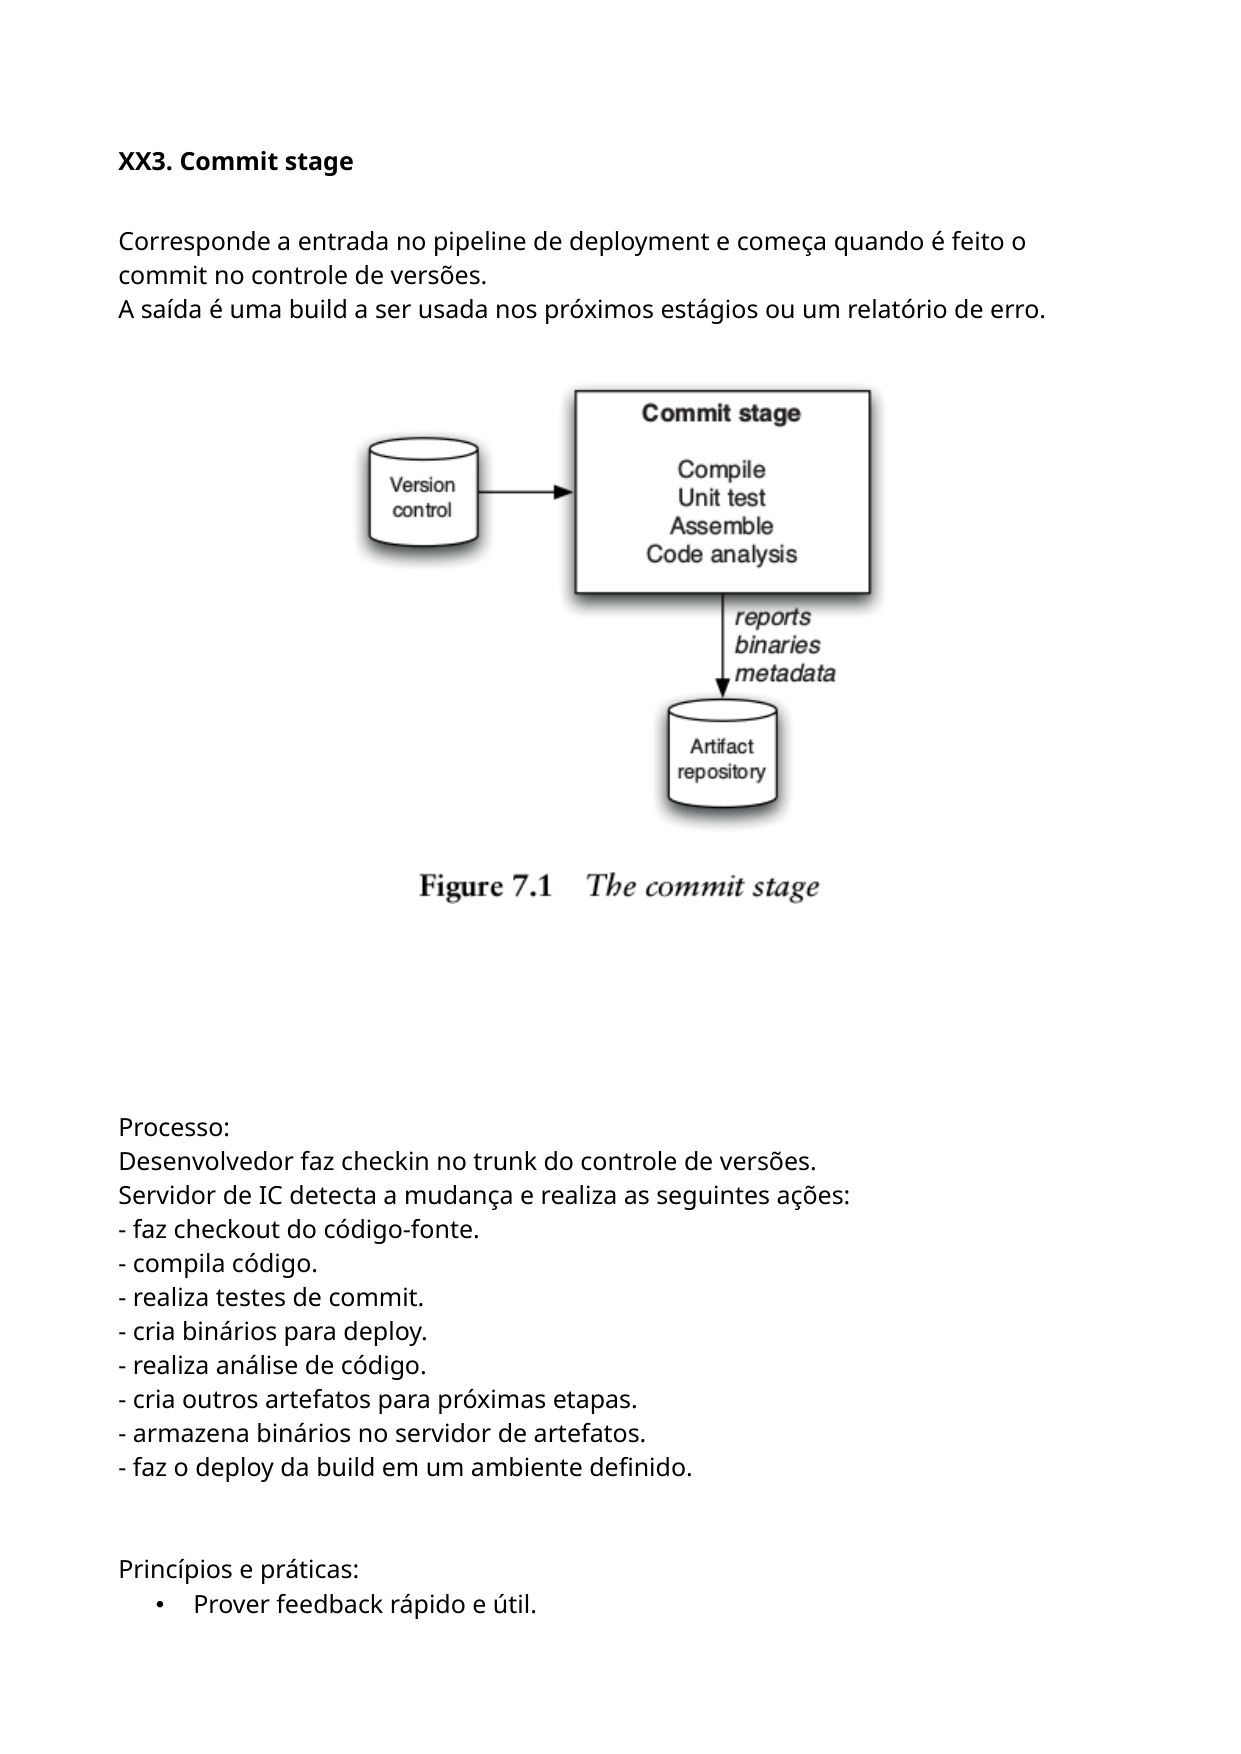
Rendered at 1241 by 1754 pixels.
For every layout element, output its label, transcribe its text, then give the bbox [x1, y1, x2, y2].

text Princípios e práticas: [118, 1552, 1122, 1586]
text - faz checkout do código-fonte. [118, 1212, 1122, 1246]
text A saída é uma build a ser usada nos próximos estágios ou um relatório de erro. [118, 292, 1122, 326]
text - realiza análise de código. [118, 1348, 1122, 1382]
text Corresponde a entrada no pipeline de deployment e começa quando é feito o commit no controle de versões. [118, 224, 1122, 292]
text Servidor de IC detecta a mudança e realiza as seguintes ações: [118, 1177, 1122, 1212]
text - cria binários para deploy. [118, 1314, 1122, 1348]
picture [307, 360, 933, 915]
subtitle XX3. Commit stage [118, 143, 1122, 177]
text - realiza testes de commit. [118, 1280, 1122, 1314]
list Prover feedback rápido e útil. [156, 1586, 1122, 1620]
text - compila código. [118, 1246, 1122, 1280]
text - armazena binários no servidor de artefatos. [118, 1416, 1122, 1450]
text Desenvolvedor faz checkin no trunk do controle de versões. [118, 1143, 1122, 1177]
text Processo: [118, 1109, 1122, 1143]
text - cria outros artefatos para próximas etapas. [118, 1382, 1122, 1416]
text - faz o deploy da build em um ambiente definido. [118, 1450, 1122, 1484]
